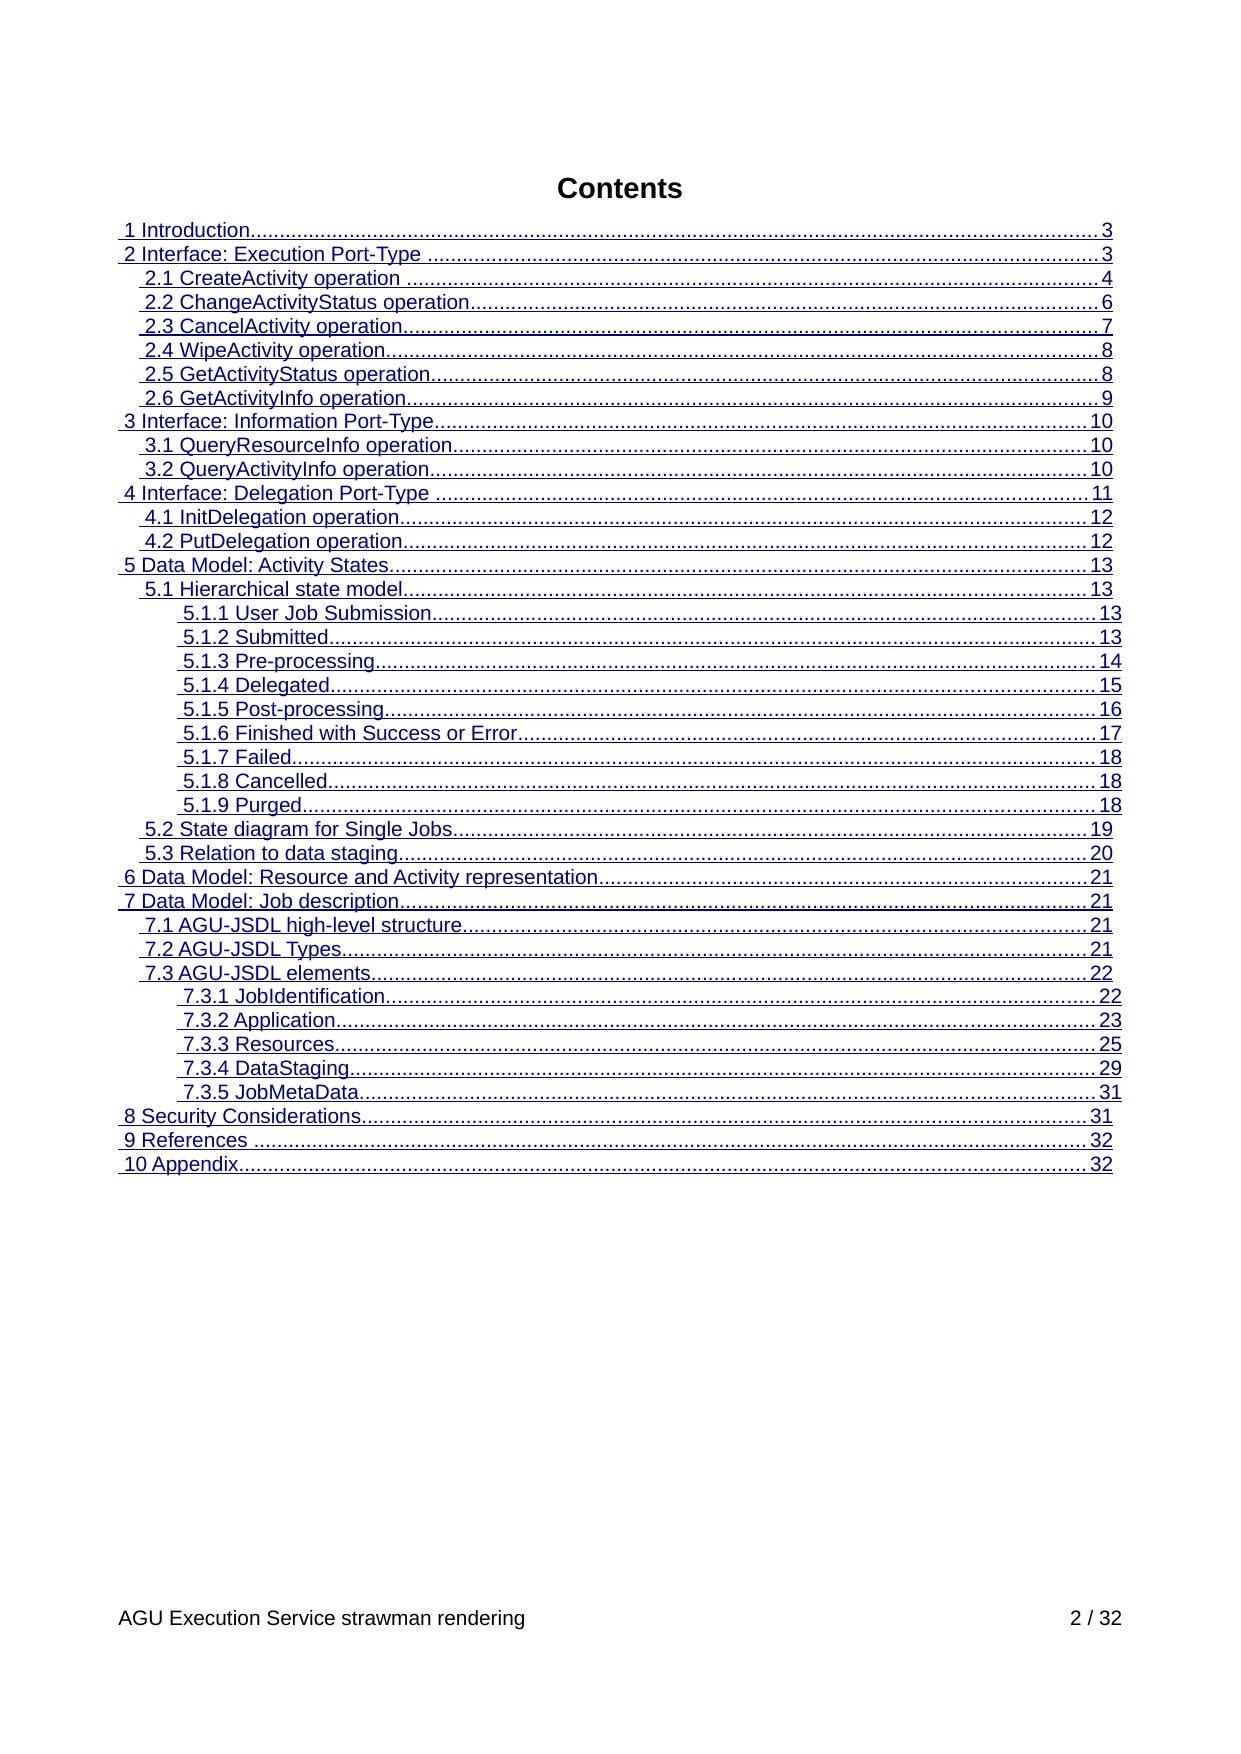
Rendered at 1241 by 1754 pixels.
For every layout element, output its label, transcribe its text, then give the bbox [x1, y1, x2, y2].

text 1 Introduction 3 [118, 218, 1113, 239]
text 7.3.2 Application 23 [177, 1008, 1122, 1029]
text 7.1 AGU-JSDL high-level structure 21 [139, 912, 1113, 933]
text 8 Security Considerations 31 [118, 1104, 1113, 1125]
text 10 Appendix 32 [118, 1152, 1113, 1173]
text 2.3 CancelActivity operation 7 [139, 313, 1113, 334]
text 5.1.5 Post-processing 16 [177, 697, 1122, 718]
text 7.3.5 JobMetaData 31 [177, 1080, 1122, 1101]
text 5.1.1 User Job Submission 13 [177, 601, 1122, 622]
text 4.1 InitDelegation operation 12 [139, 505, 1113, 526]
text 5.1.4 Delegated 15 [177, 673, 1122, 694]
text 5.1 Hierarchical state model 13 [139, 577, 1113, 598]
text 2.5 GetActivityStatus operation 8 [139, 361, 1113, 382]
text 2.4 WipeActivity operation 8 [139, 337, 1113, 358]
text 2.2 ChangeActivityStatus operation 6 [139, 289, 1113, 311]
text 7.2 AGU-JSDL Types 21 [139, 936, 1113, 957]
text 7.3.4 DataStaging 29 [177, 1056, 1122, 1077]
text 7.3.3 Resources 25 [177, 1032, 1122, 1053]
text 7 Data Model: Job description 21 [118, 888, 1113, 909]
text 7.3 AGU-JSDL elements 22 [139, 960, 1113, 981]
text 5.2 State diagram for Single Jobs 19 [139, 817, 1113, 838]
text 5.3 Relation to data staging 20 [139, 841, 1113, 862]
text 5.1.8 Cancelled 18 [177, 769, 1122, 790]
text 5 Data Model: Activity States 13 [118, 553, 1113, 574]
text 4.2 PutDelegation operation 12 [139, 529, 1113, 550]
text 3 Interface: Information Port-Type 10 [118, 409, 1113, 430]
text 2 Interface: Execution Port-Type 3 [118, 242, 1113, 263]
text 9 References 32 [118, 1128, 1113, 1149]
text 5.1.3 Pre-processing 14 [177, 649, 1122, 670]
text 3.2 QueryActivityInfo operation 10 [139, 457, 1113, 478]
text Contents [118, 172, 1122, 205]
text 5.1.6 Finished with Success or Error 17 [177, 721, 1122, 742]
text 5.1.7 Failed 18 [177, 745, 1122, 766]
text 4 Interface: Delegation Port-Type 11 [118, 481, 1113, 502]
text 7.3.1 JobIdentification 22 [177, 984, 1122, 1005]
text 5.1.2 Submitted 13 [177, 625, 1122, 646]
text 2.1 CreateActivity operation 4 [139, 266, 1113, 287]
text 2.6 GetActivityInfo operation 9 [139, 385, 1113, 406]
text 5.1.9 Purged 18 [177, 793, 1122, 814]
text 6 Data Model: Resource and Activity representation 21 [118, 864, 1113, 886]
text 3.1 QueryResourceInfo operation 10 [139, 433, 1113, 454]
